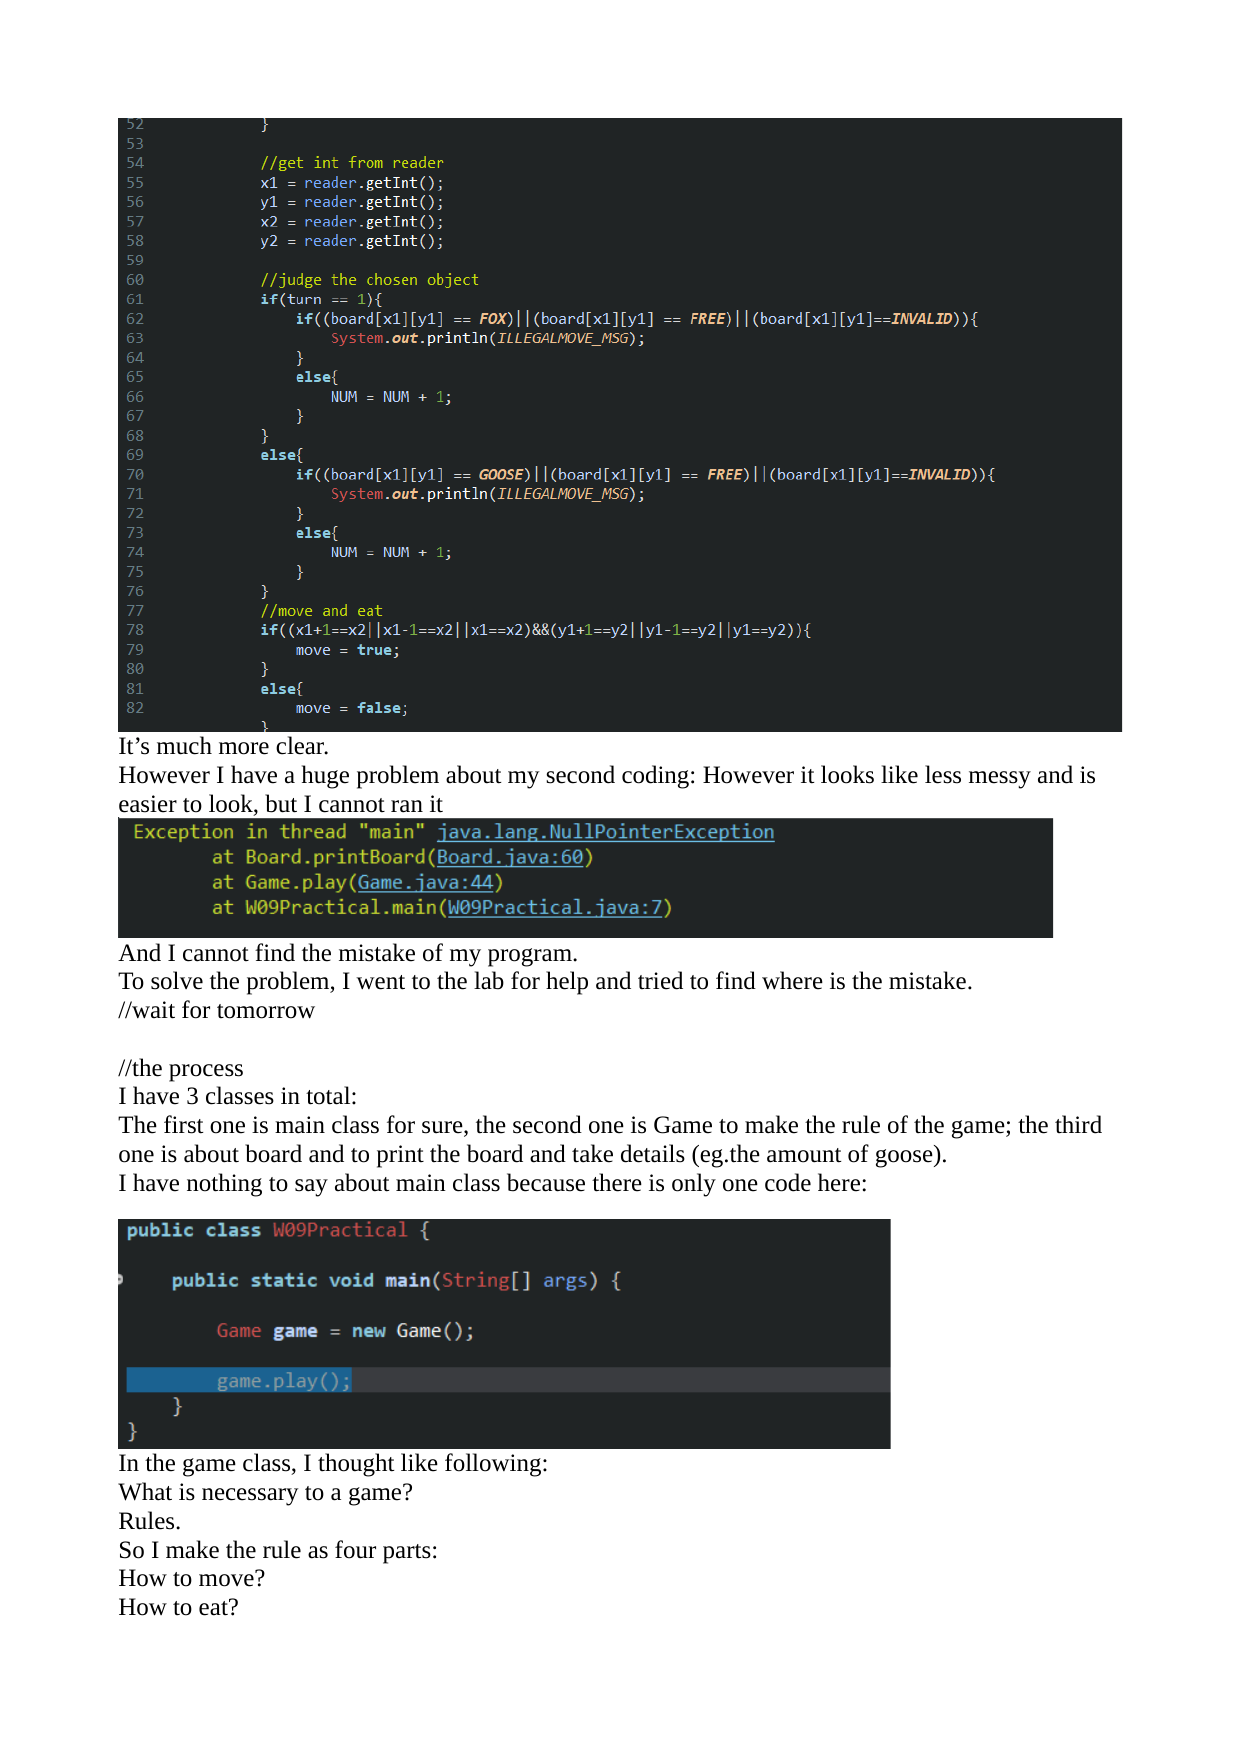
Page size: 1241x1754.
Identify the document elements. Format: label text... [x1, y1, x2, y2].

text What is necessary to a game? [118, 1477, 1122, 1506]
text //the process [118, 1053, 1122, 1081]
text To solve the problem, I went to the lab for help and tried to find where is the mistake. [118, 966, 1122, 995]
text It’s much more clear. [118, 732, 1122, 760]
text I have 3 classes in total: [118, 1081, 1122, 1110]
text In the game class, I thought like following: [118, 1448, 1122, 1477]
text //wait for tomorrow [118, 995, 1122, 1024]
text The first one is main class for sure, the second one is Game to make the rule of the game; the third one is about board and to print the board and take details (eg.the amount of goose). [118, 1110, 1122, 1168]
text And I cannot find the mistake of my program. [118, 938, 1122, 966]
text So I make the rule as four parts: [118, 1535, 1122, 1563]
text How to move? [118, 1563, 1122, 1592]
text Rules. [118, 1506, 1122, 1535]
text I have nothing to say about main class because there is only one code here: [118, 1168, 1122, 1448]
text How to eat? [118, 1592, 1122, 1621]
text However I have a huge problem about my second coding: However it looks like less messy and is easier to look, but I cannot ran it [118, 760, 1122, 938]
